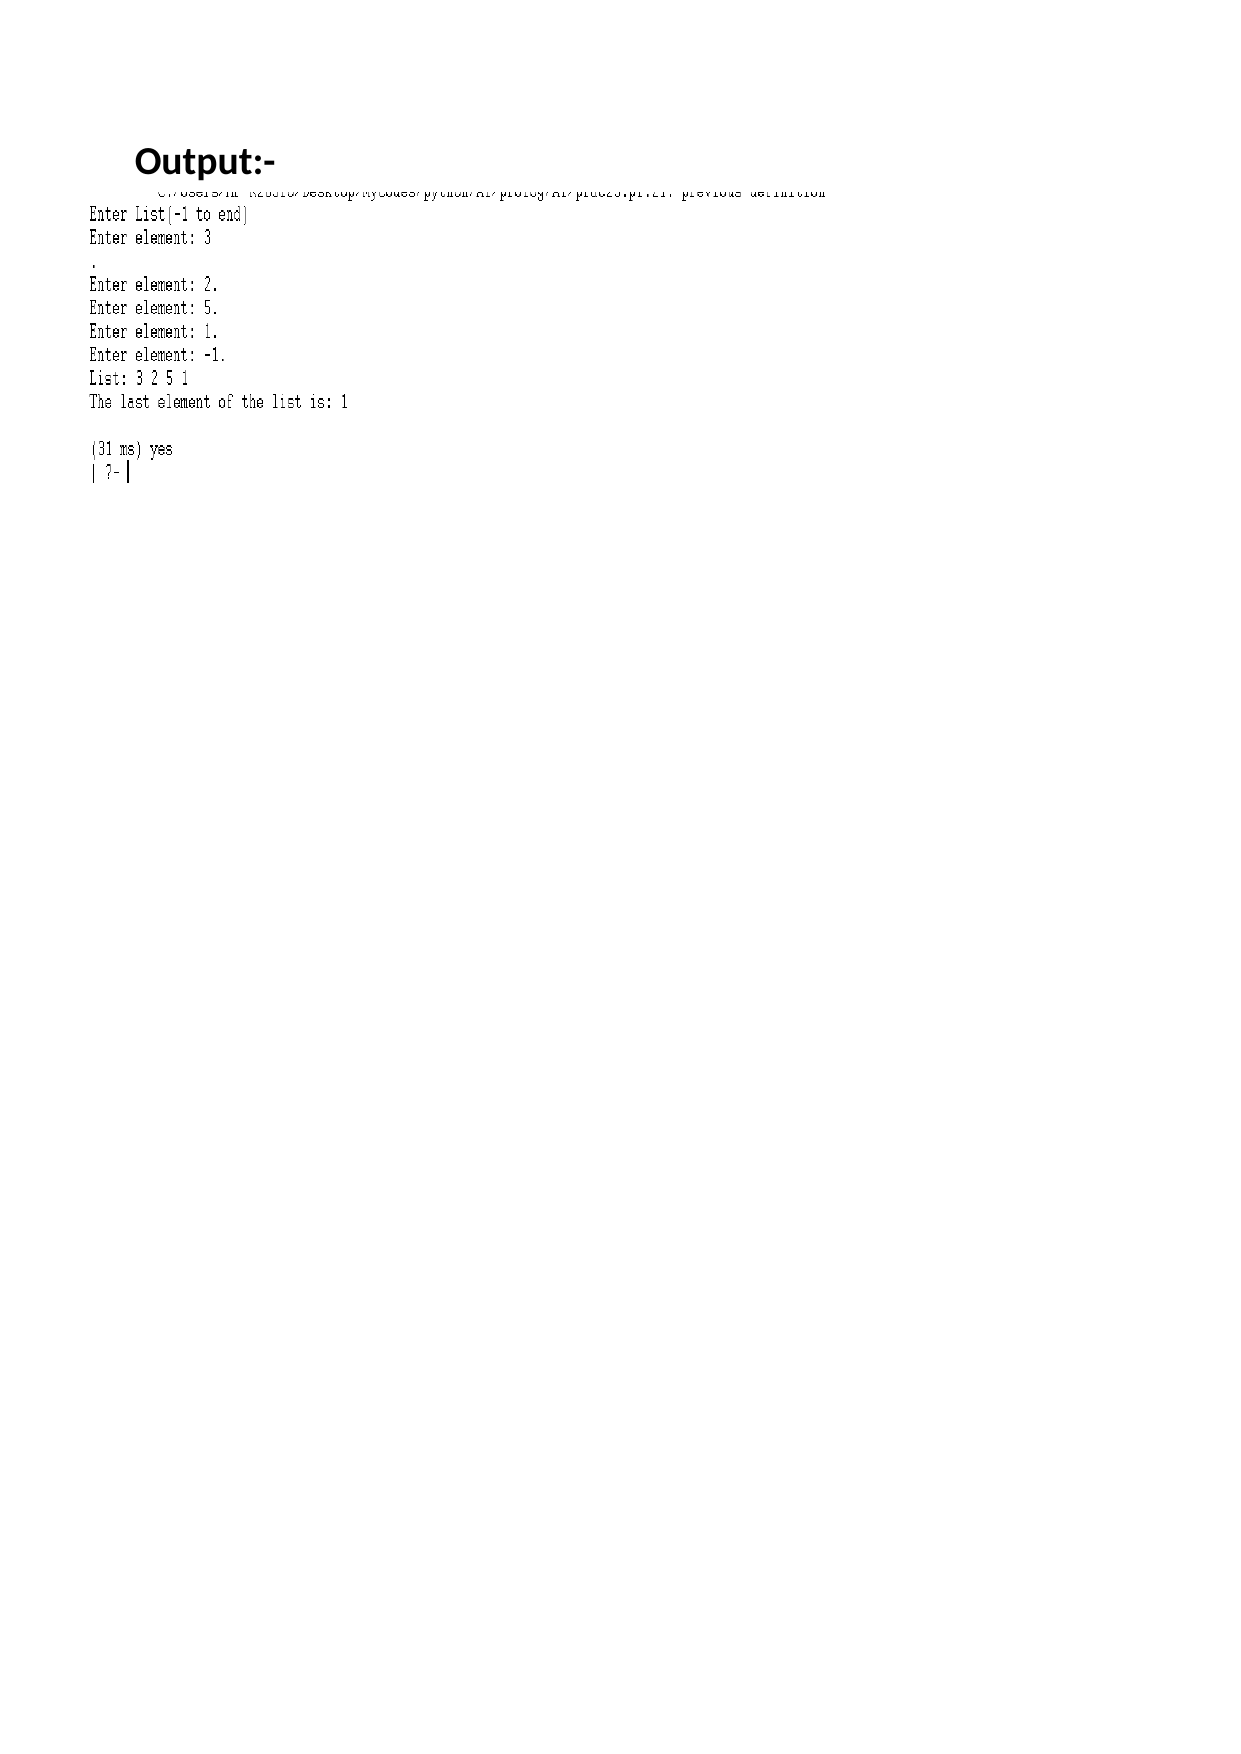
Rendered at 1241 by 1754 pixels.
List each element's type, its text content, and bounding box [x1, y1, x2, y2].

picture [89, 192, 1098, 491]
text Output:- [134, 136, 1088, 184]
